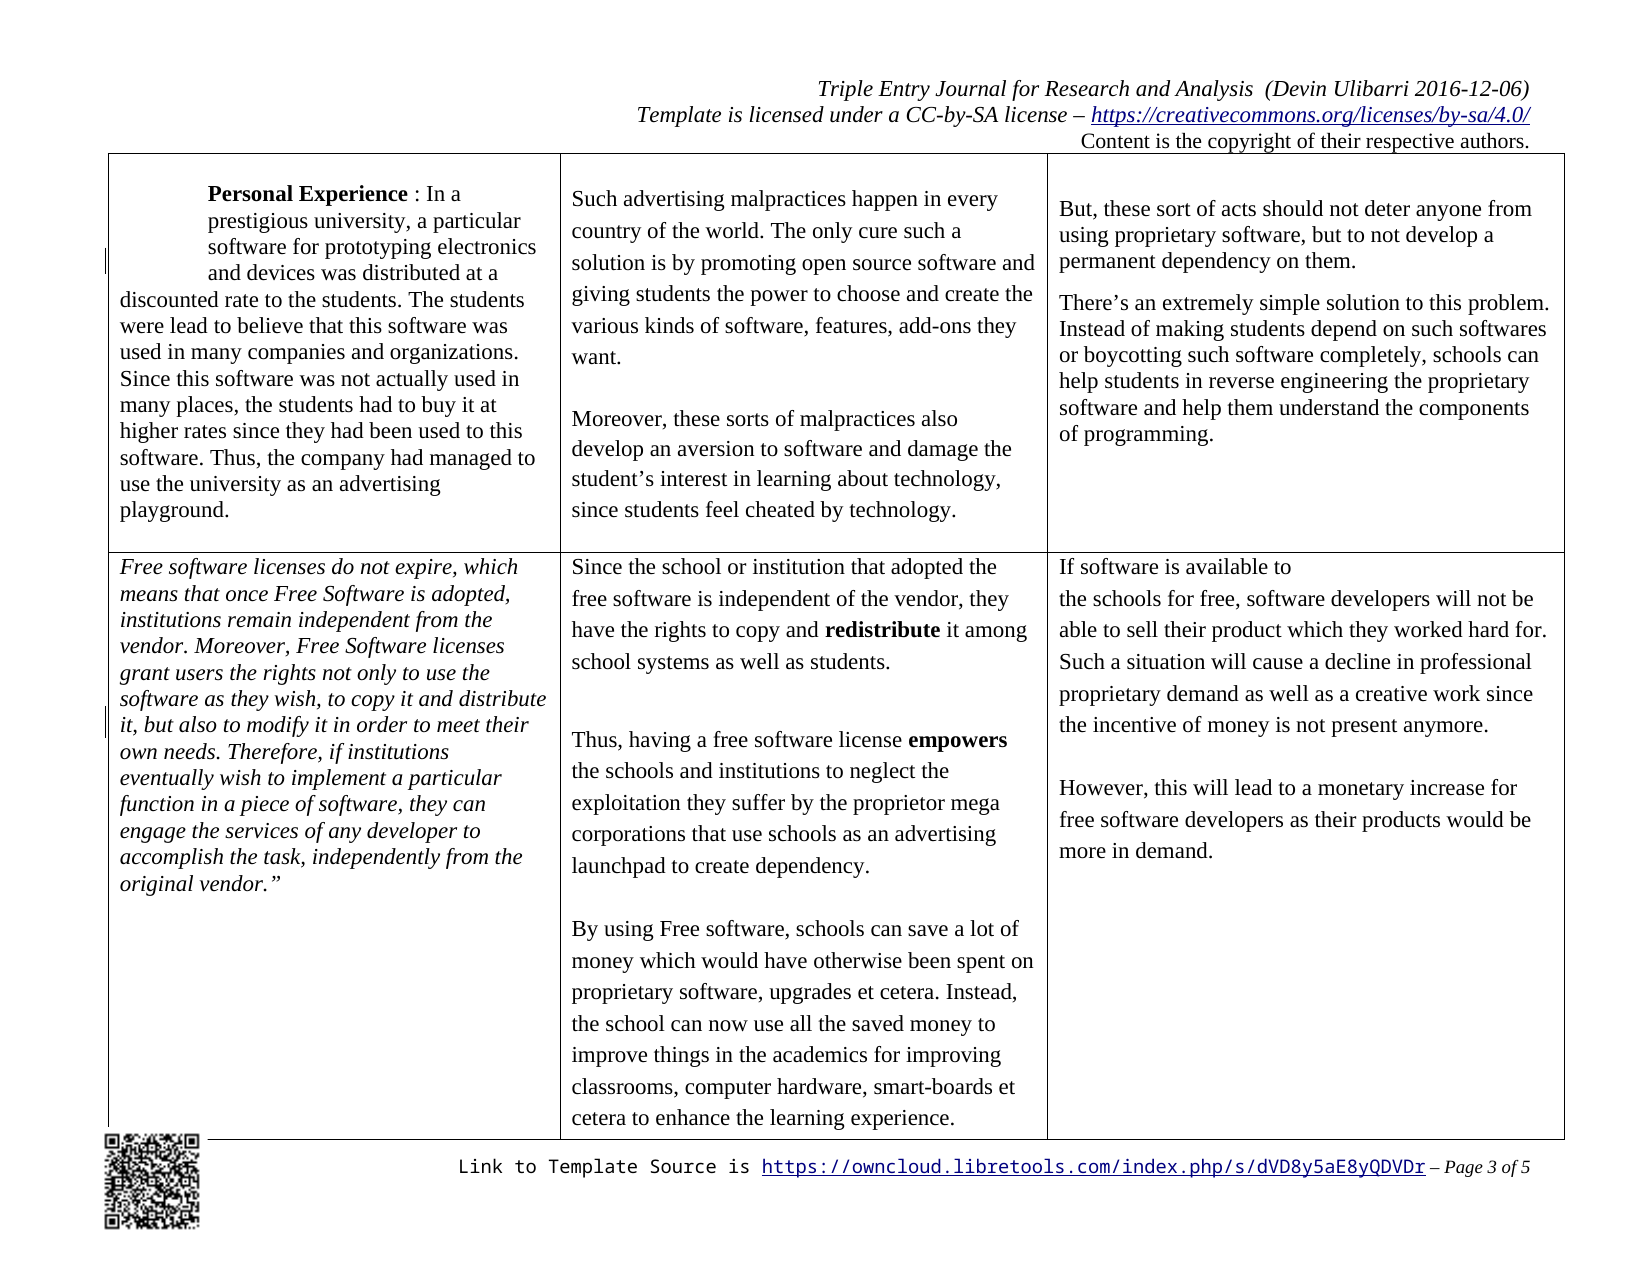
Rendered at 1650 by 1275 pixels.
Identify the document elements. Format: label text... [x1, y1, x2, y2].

picture [97, 1127, 208, 1238]
table_cell Personal Experience : In a prestigious university, a particular software for prototyping electronics and devices was distributed at a discounted rate to the students. The students were lead to believe that this software was used in many companies and organizations. Since this software was not actually used in many places, the students had to buy it at higher rates since they had been used to this software. Thus, the company had managed to use the university as an advertising playground. [109, 154, 560, 552]
table_cell But, these sort of acts should not deter anyone from using proprietary software, but to not develop a permanent dependency on them. There’s an extremely simple solution to this problem. Instead of making students depend on such softwares or boycotting such software completely, schools can help students in reverse engineering the proprietary software and help them understand the components of programming. [1048, 154, 1564, 552]
table_cell Such advertising malpractices happen in every country of the world. The only cure such a solution is by promoting open source software and giving students the power to choose and create the various kinds of software, features, add-ons they want. Moreover, these sorts of malpractices also develop an aversion to software and damage the student’s interest in learning about technology, since students feel cheated by technology. [561, 154, 1047, 552]
table_cell Free software licenses do not expire, which means that once Free Software is adopted, institutions remain independent from the vendor. Moreover, Free Software licenses grant users the rights not only to use the software as they wish, to copy it and distribute it, but also to modify it in order to meet their own needs. Therefore, if institutions eventually wish to implement a particular function in a piece of software, they can engage the services of any developer to accomplish the task, independently from the original vendor.” [109, 553, 560, 1139]
table_cell If software is available to the schools for free, software developers will not be able to sell their product which they worked hard for. Such a situation will cause a decline in professional proprietary demand as well as a creative work since the incentive of money is not present anymore. However, this will lead to a monetary increase for free software developers as their products would be more in demand. [1048, 553, 1564, 1139]
table_cell Since the school or institution that adopted the free software is independent of the vendor, they have the rights to copy and redistribute it among school systems as well as students. Thus, having a free software license empowers the schools and institutions to neglect the exploitation they suffer by the proprietor mega corporations that use schools as an advertising launchpad to create dependency. By using Free software, schools can save a lot of money which would have otherwise been spent on proprietary software, upgrades et cetera. Instead, the school can now use all the saved money to improve things in the academics for improving classrooms, computer hardware, smart-boards et cetera to enhance the learning experience. [561, 553, 1047, 1139]
